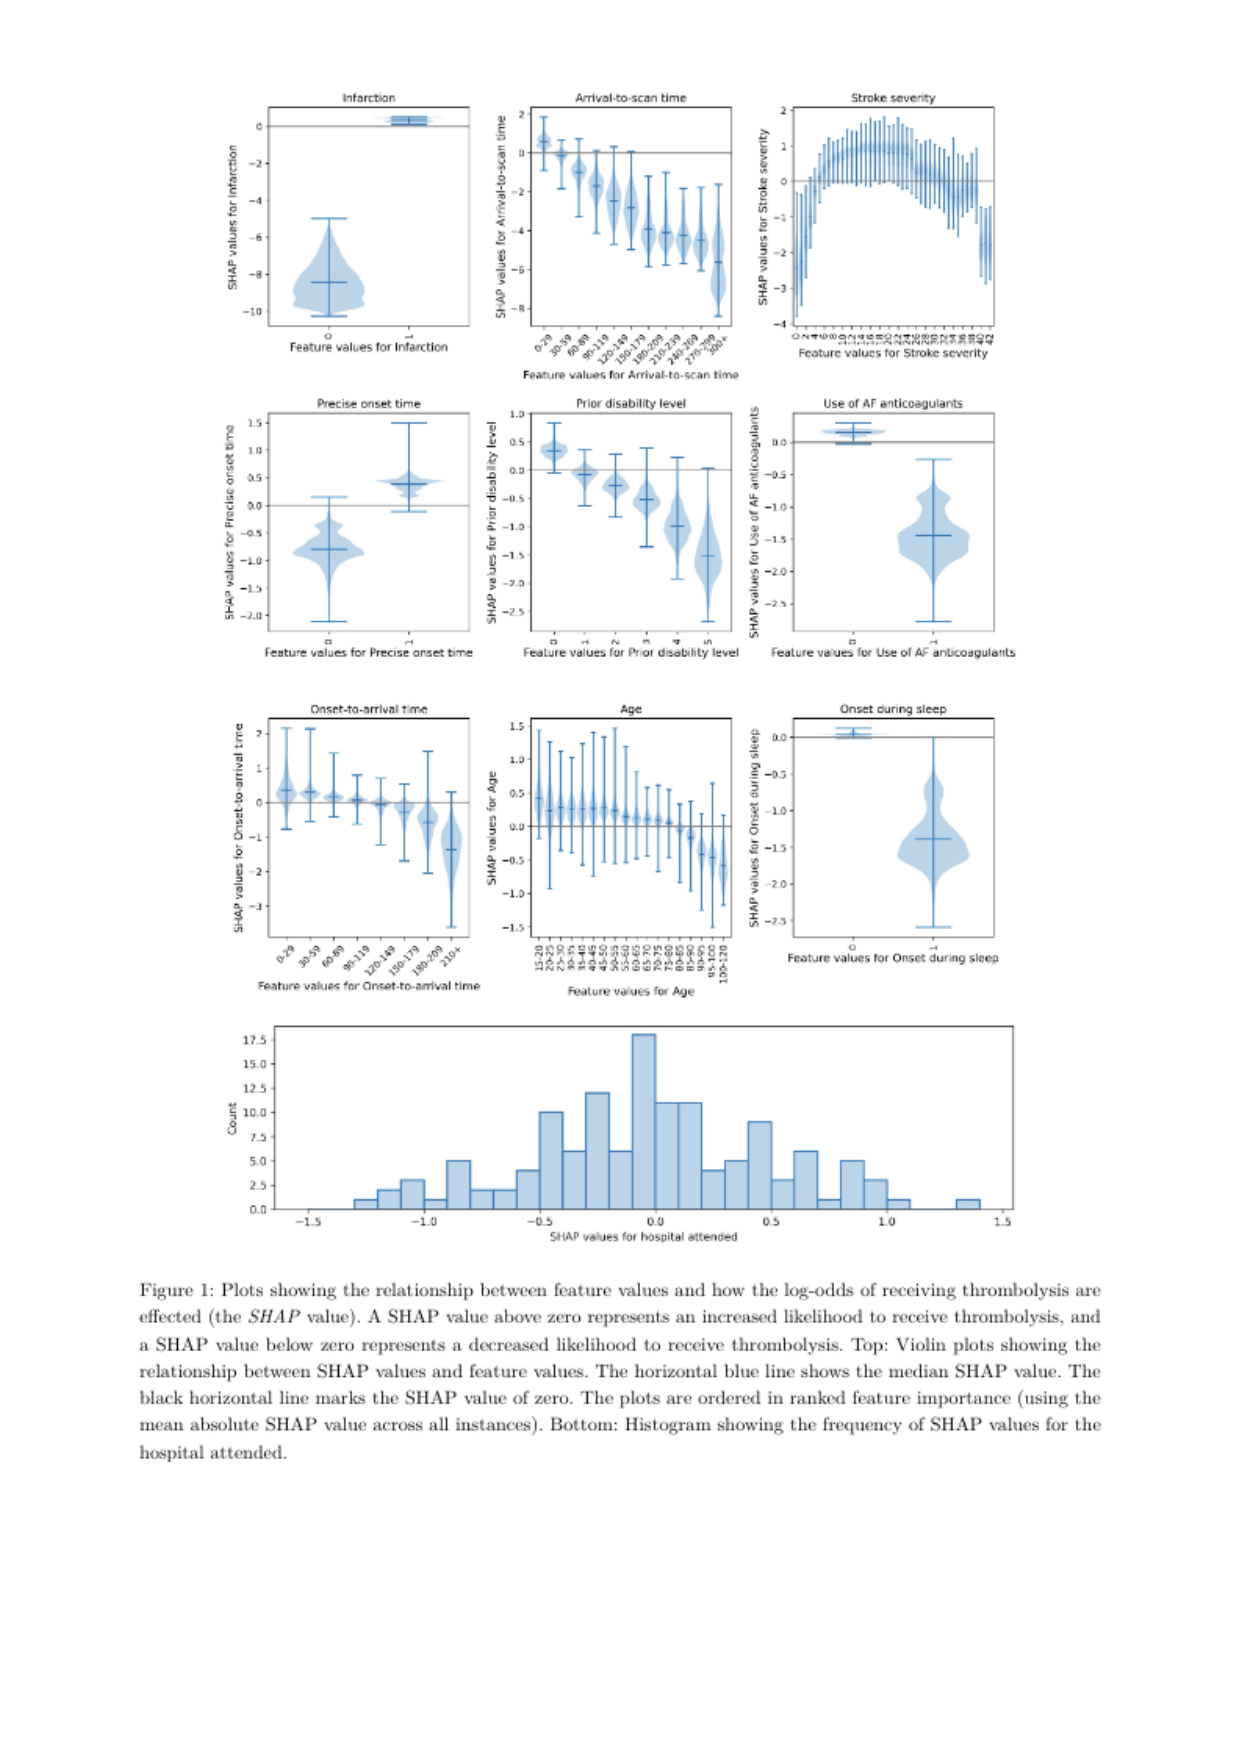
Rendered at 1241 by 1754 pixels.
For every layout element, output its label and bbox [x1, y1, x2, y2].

picture [130, 88, 1110, 1462]
